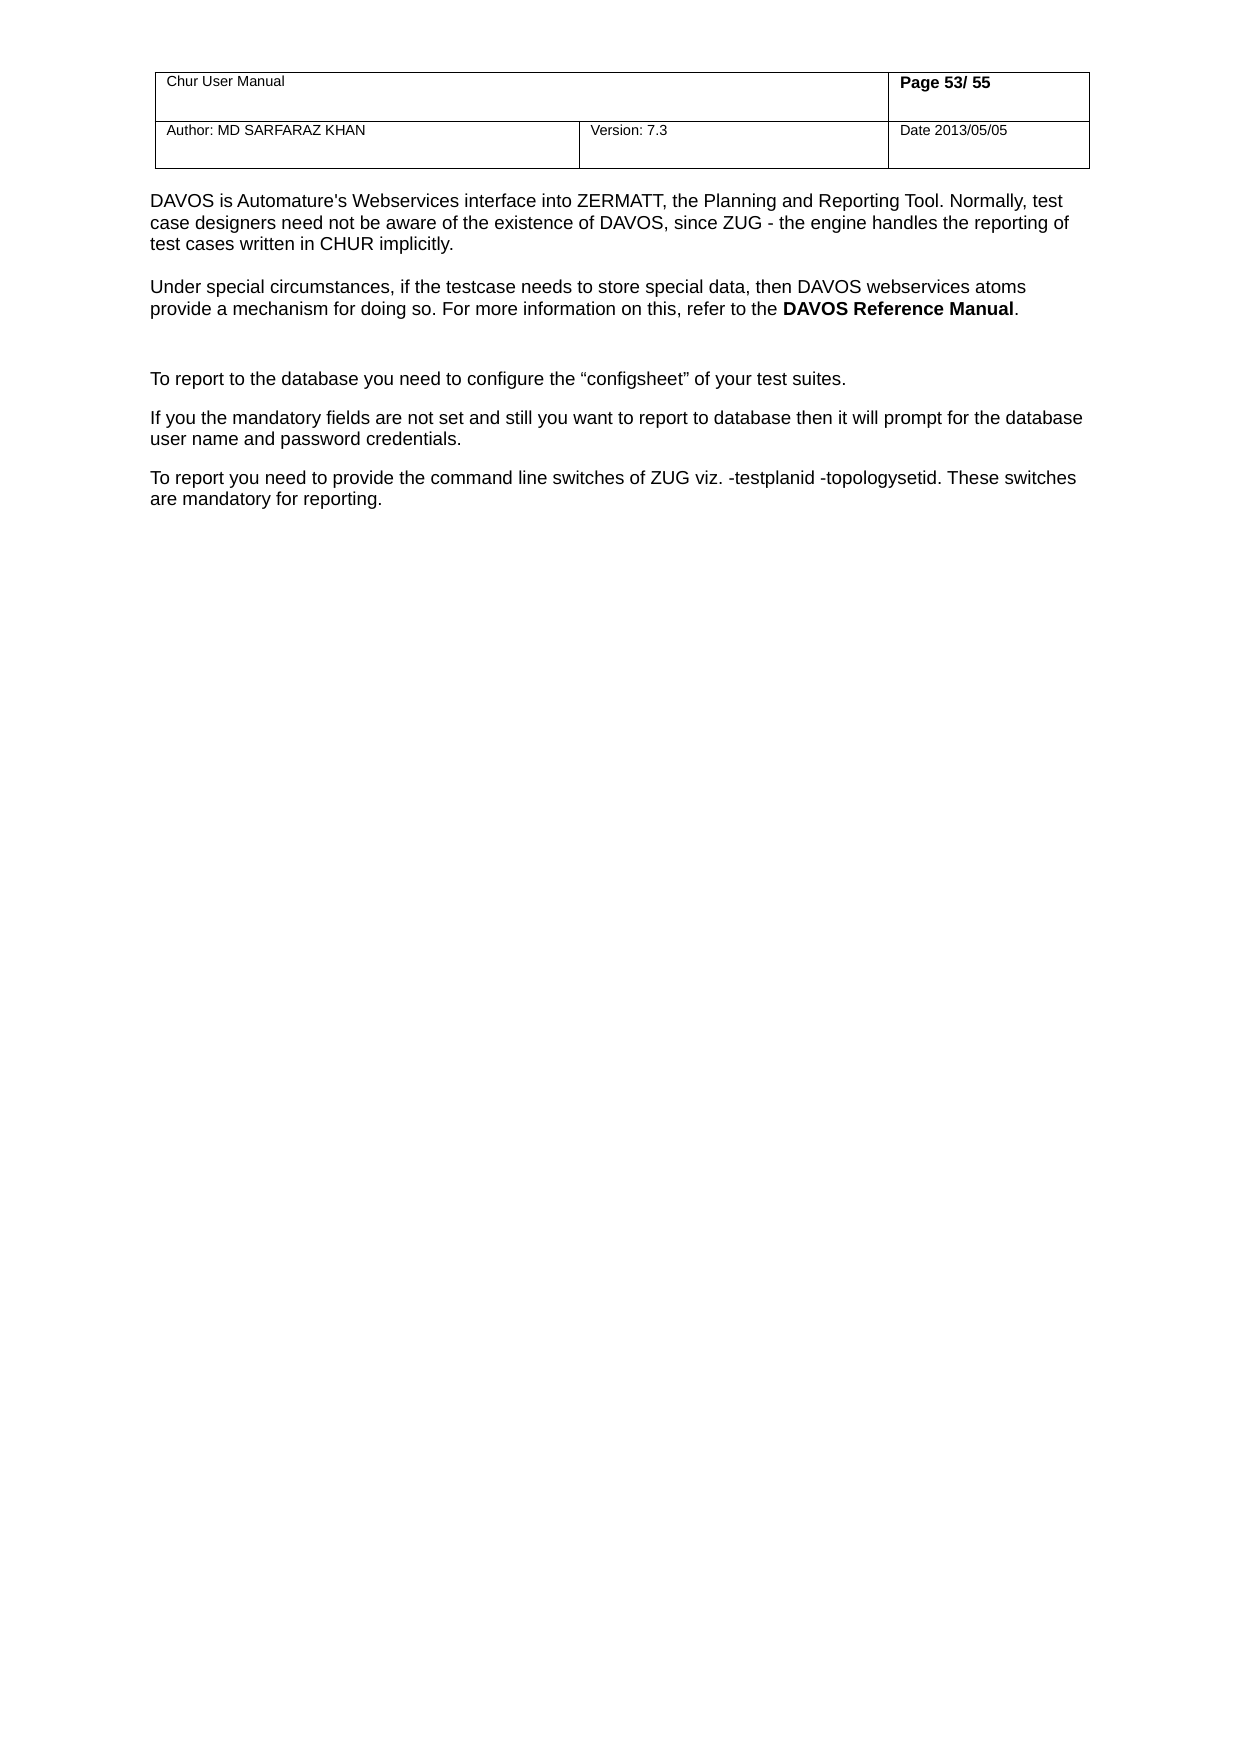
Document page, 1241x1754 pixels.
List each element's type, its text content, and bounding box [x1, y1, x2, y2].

text To report you need to provide the command line switches of ZUG viz. -testplanid -topologysetid. These switches are mandatory for reporting. [150, 467, 1090, 510]
text DAVOS is Automature's Webservices interface into ZERMATT, the Planning and Reporting Tool. Normally, test case designers need not be aware of the existence of DAVOS, since ZUG - the engine handles the reporting of test cases written in CHUR implicitly. [150, 190, 1090, 255]
text Under special circumstances, if the testcase needs to store special data, then DAVOS webservices atoms provide a mechanism for doing so. For more information on this, refer to the DAVOS Reference Manual. [150, 276, 1090, 319]
text If you the mandatory fields are not set and still you want to report to database then it will prompt for the database user name and password credentials. [150, 407, 1090, 450]
text To report to the database you need to configure the “configsheet” of your test suites. [150, 368, 1090, 390]
